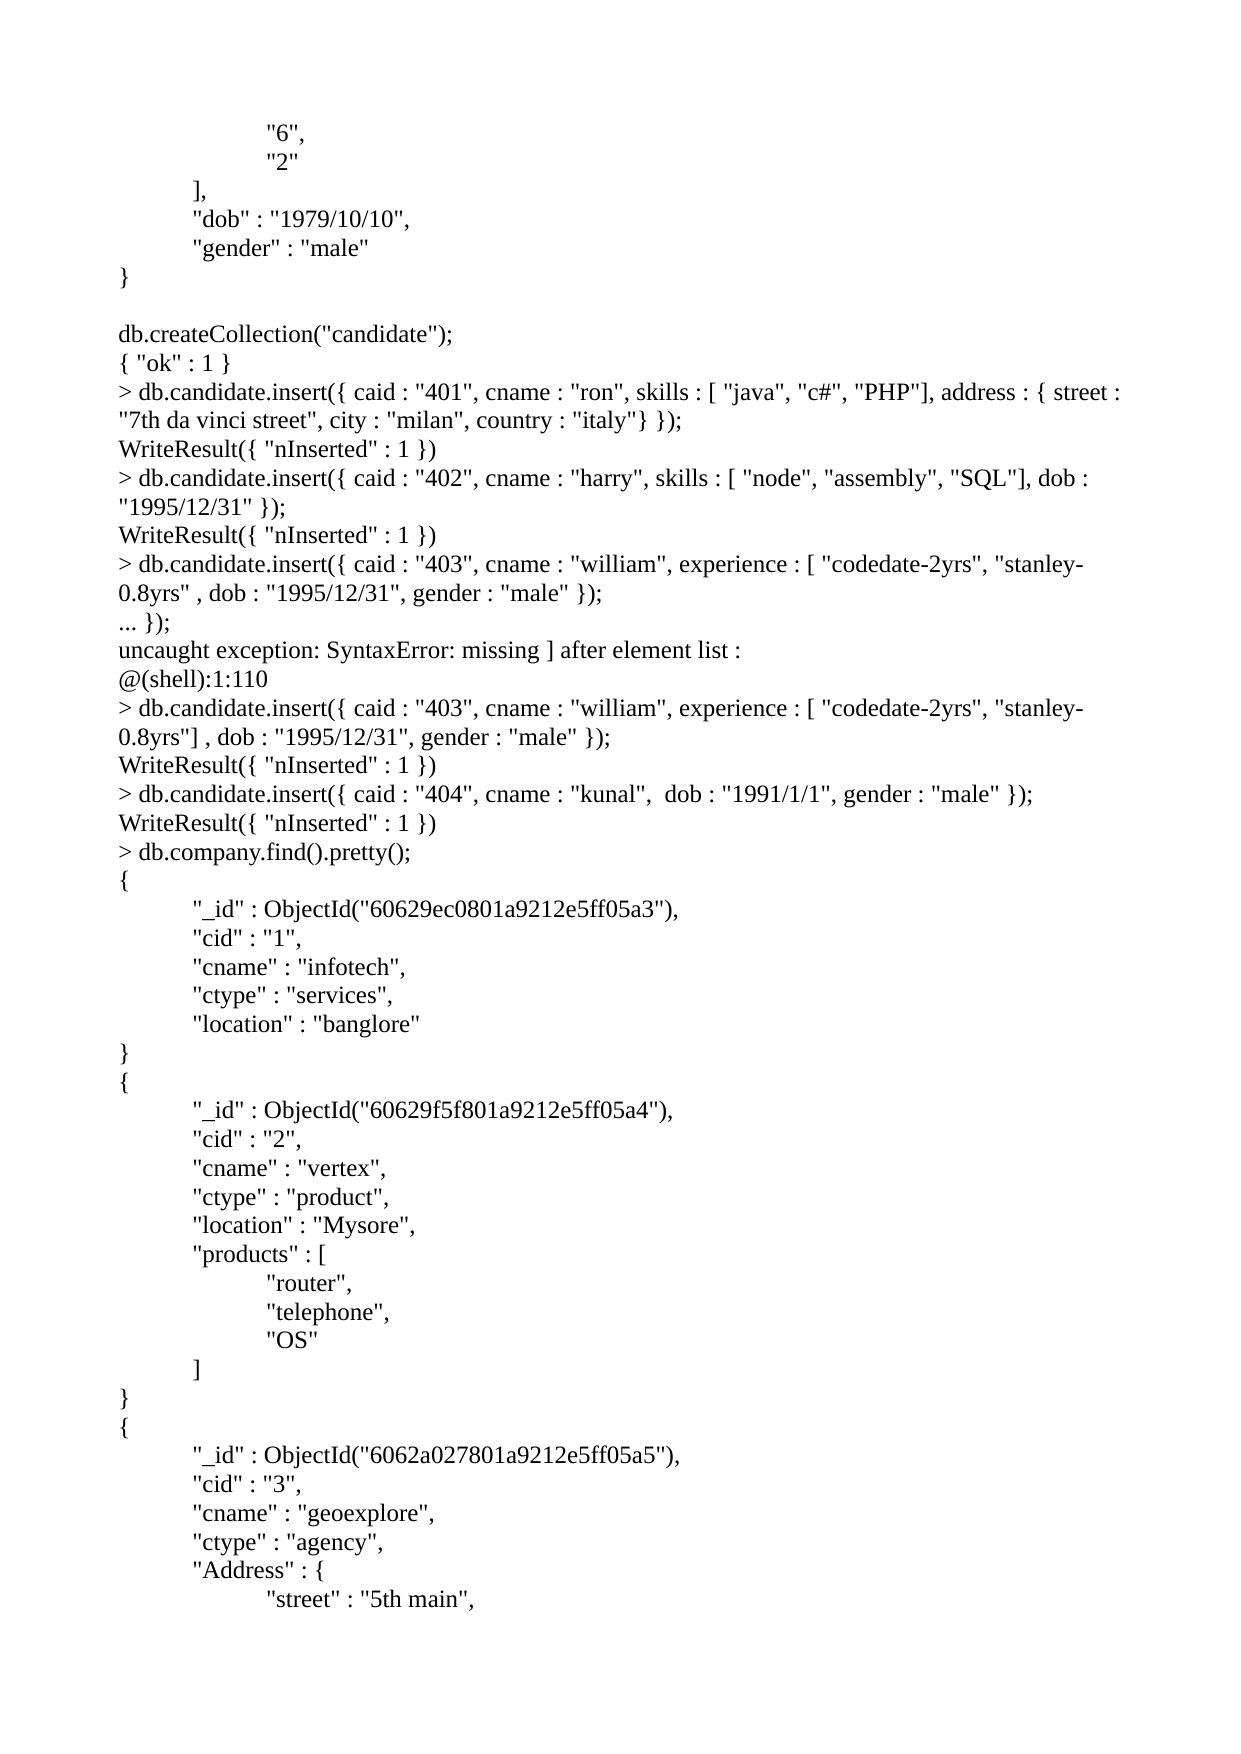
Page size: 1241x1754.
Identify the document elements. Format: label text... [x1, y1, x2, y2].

text WriteResult({ "nInserted" : 1 }) [118, 521, 1122, 549]
text > db.company.find().pretty(); [118, 837, 1122, 866]
text WriteResult({ "nInserted" : 1 }) [118, 434, 1122, 463]
text WriteResult({ "nInserted" : 1 }) [118, 751, 1122, 779]
text > db.candidate.insert({ caid : "404", cname : "kunal", dob : "1991/1/1", gender : "male" }); [118, 779, 1122, 808]
text "location" : "Mysore", [118, 1211, 1122, 1239]
text @(shell):1:110 [118, 664, 1122, 693]
text "cid" : "3", [118, 1469, 1122, 1498]
text "cid" : "2", [118, 1124, 1122, 1153]
text "telephone", [118, 1297, 1122, 1326]
text db.createCollection("candidate"); [118, 319, 1122, 348]
text "cid" : "1", [118, 923, 1122, 952]
text ] [118, 1354, 1122, 1383]
text "ctype" : "services", [118, 981, 1122, 1009]
text "street" : "5th main", [118, 1584, 1122, 1613]
text ], [118, 176, 1122, 204]
text > db.candidate.insert({ caid : "401", cname : "ron", skills : [ "java", "c#", "PHP"], address : { street : "7th da vinci street", city : "milan", country : "italy"} }); [118, 377, 1122, 434]
text "Address" : { [118, 1556, 1122, 1584]
text "gender" : "male" [118, 233, 1122, 262]
text { [118, 1412, 1122, 1441]
text > db.candidate.insert({ caid : "403", cname : "william", experience : [ "codedate-2yrs", "stanley-0.8yrs" , dob : "1995/12/31", gender : "male" }); [118, 549, 1122, 607]
text } [118, 262, 1122, 291]
text "_id" : ObjectId("60629f5f801a9212e5ff05a4"), [118, 1096, 1122, 1124]
text "location" : "banglore" [118, 1009, 1122, 1038]
text } [118, 1038, 1122, 1067]
text "ctype" : "agency", [118, 1527, 1122, 1556]
text uncaught exception: SyntaxError: missing ] after element list : [118, 636, 1122, 664]
text "OS" [118, 1326, 1122, 1354]
text "dob" : "1979/10/10", [118, 204, 1122, 233]
text { "ok" : 1 } [118, 348, 1122, 377]
text "cname" : "vertex", [118, 1153, 1122, 1182]
text "2" [118, 147, 1122, 176]
text > db.candidate.insert({ caid : "403", cname : "william", experience : [ "codedate-2yrs", "stanley-0.8yrs"] , dob : "1995/12/31", gender : "male" }); [118, 693, 1122, 751]
text "cname" : "geoexplore", [118, 1498, 1122, 1527]
text "_id" : ObjectId("6062a027801a9212e5ff05a5"), [118, 1441, 1122, 1469]
text "cname" : "infotech", [118, 952, 1122, 981]
text "products" : [ [118, 1239, 1122, 1268]
text "router", [118, 1268, 1122, 1297]
text { [118, 866, 1122, 894]
text } [118, 1383, 1122, 1412]
text { [118, 1067, 1122, 1096]
text "_id" : ObjectId("60629ec0801a9212e5ff05a3"), [118, 894, 1122, 923]
text WriteResult({ "nInserted" : 1 }) [118, 808, 1122, 837]
text "ctype" : "product", [118, 1182, 1122, 1211]
text ... }); [118, 607, 1122, 636]
text > db.candidate.insert({ caid : "402", cname : "harry", skills : [ "node", "assembly", "SQL"], dob : "1995/12/31" }); [118, 463, 1122, 521]
text "6", [118, 118, 1122, 147]
